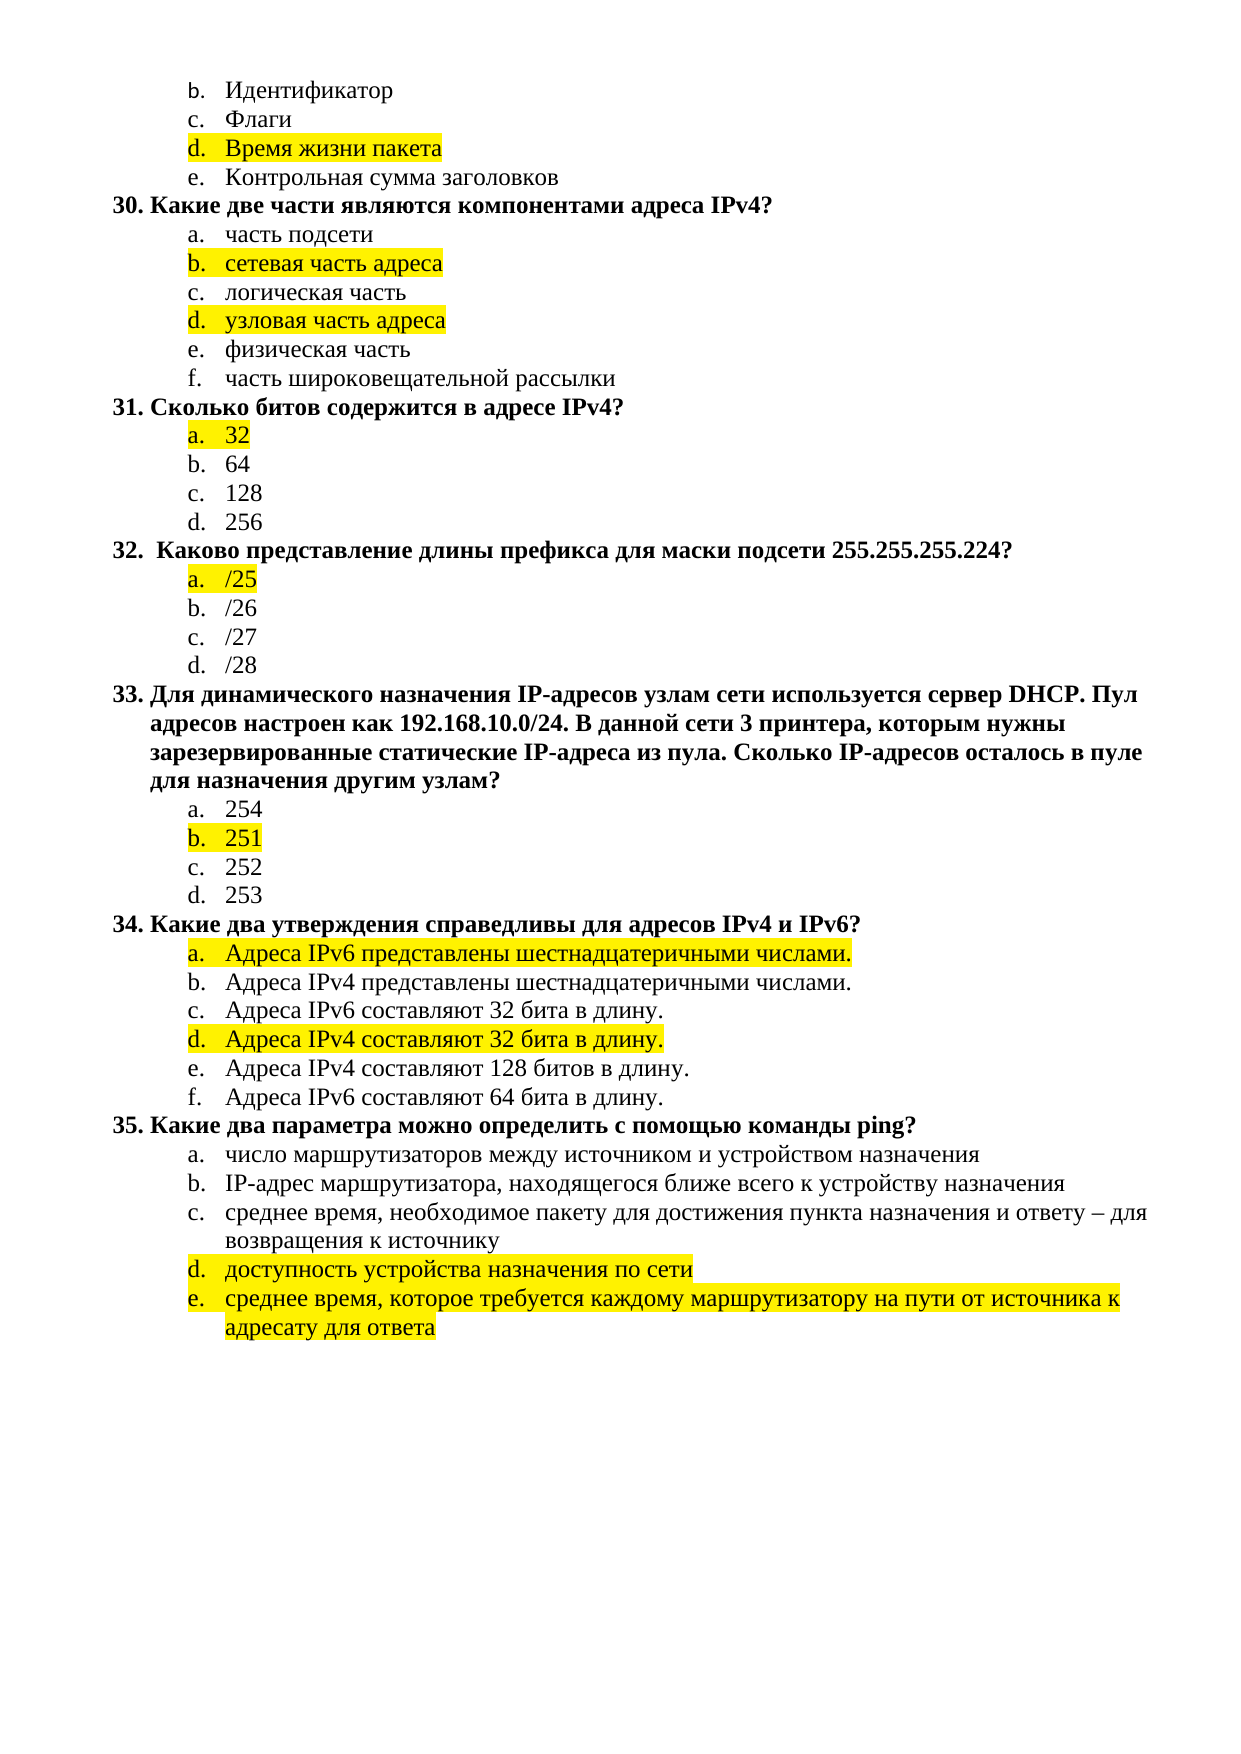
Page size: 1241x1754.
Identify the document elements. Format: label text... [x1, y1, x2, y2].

list Какие два утверждения справедливы для адресов IPv4 и IPv6? [112, 909, 1165, 938]
list Какие две части являются компонентами адреса IPv4? [112, 190, 1165, 219]
list 32 [187, 420, 1165, 449]
list логическая часть [187, 277, 1165, 305]
list 254 [187, 794, 1165, 823]
list Флаги [187, 104, 1165, 133]
list 251 [187, 823, 1165, 852]
list Адреса IPv4 составляют 128 битов в длину. [187, 1053, 1165, 1082]
list IP-адрес маршрутизатора, находящегося ближе всего к устройству назначения [187, 1168, 1165, 1197]
list число маршрутизаторов между источником и устройством назначения [187, 1139, 1165, 1168]
list 253 [187, 880, 1165, 909]
list Сколько битов содержится в адресе IPv4? [112, 392, 1165, 420]
list Адреса IPv6 составляют 32 бита в длину. [187, 995, 1165, 1024]
list Время жизни пакета [187, 133, 1165, 162]
list часть подсети [187, 219, 1165, 248]
list доступность устройства назначения по сети [187, 1254, 1165, 1283]
list Адреса IPv4 составляют 32 бита в длину. [187, 1024, 1165, 1053]
list /28 [187, 650, 1165, 679]
list Каково представление длины префикса для маски подсети 255.255.255.224? [112, 535, 1165, 564]
list 64 [187, 449, 1165, 478]
list Адреса IPv6 представлены шестнадцатеричными числами. [187, 938, 1165, 967]
list Адреса IPv6 составляют 64 бита в длину. [187, 1082, 1165, 1110]
list физическая часть [187, 334, 1165, 363]
list среднее время, которое требуется каждому маршрутизатору на пути от источника к адресату для ответа [187, 1283, 1165, 1340]
list Контрольная сумма заголовков [187, 162, 1165, 190]
list 256 [187, 507, 1165, 535]
list /26 [187, 593, 1165, 622]
list сетевая часть адреса [187, 248, 1165, 277]
list Какие два параметра можно определить с помощью команды ping? [112, 1110, 1165, 1139]
list /27 [187, 622, 1165, 650]
list узловая часть адреса [187, 305, 1165, 334]
list Для динамического назначения IP-адресов узлам сети используется сервер DHCP. Пул адресов настроен как 192.168.10.0/24. В данной сети 3 принтера, которым нужны зарезервированные статические IP-адреса из пула. Сколько IP-адресов осталось в пуле для назначения другим узлам? [112, 679, 1165, 794]
list Идентификатор [187, 75, 1165, 104]
list Адреса IPv4 представлены шестнадцатеричными числами. [187, 967, 1165, 995]
list /25 [187, 564, 1165, 593]
list среднее время, необходимое пакету для достижения пункта назначения и ответу – для возвращения к источнику [187, 1197, 1165, 1254]
list 128 [187, 478, 1165, 507]
list часть широковещательной рассылки [187, 363, 1165, 392]
list 252 [187, 852, 1165, 880]
